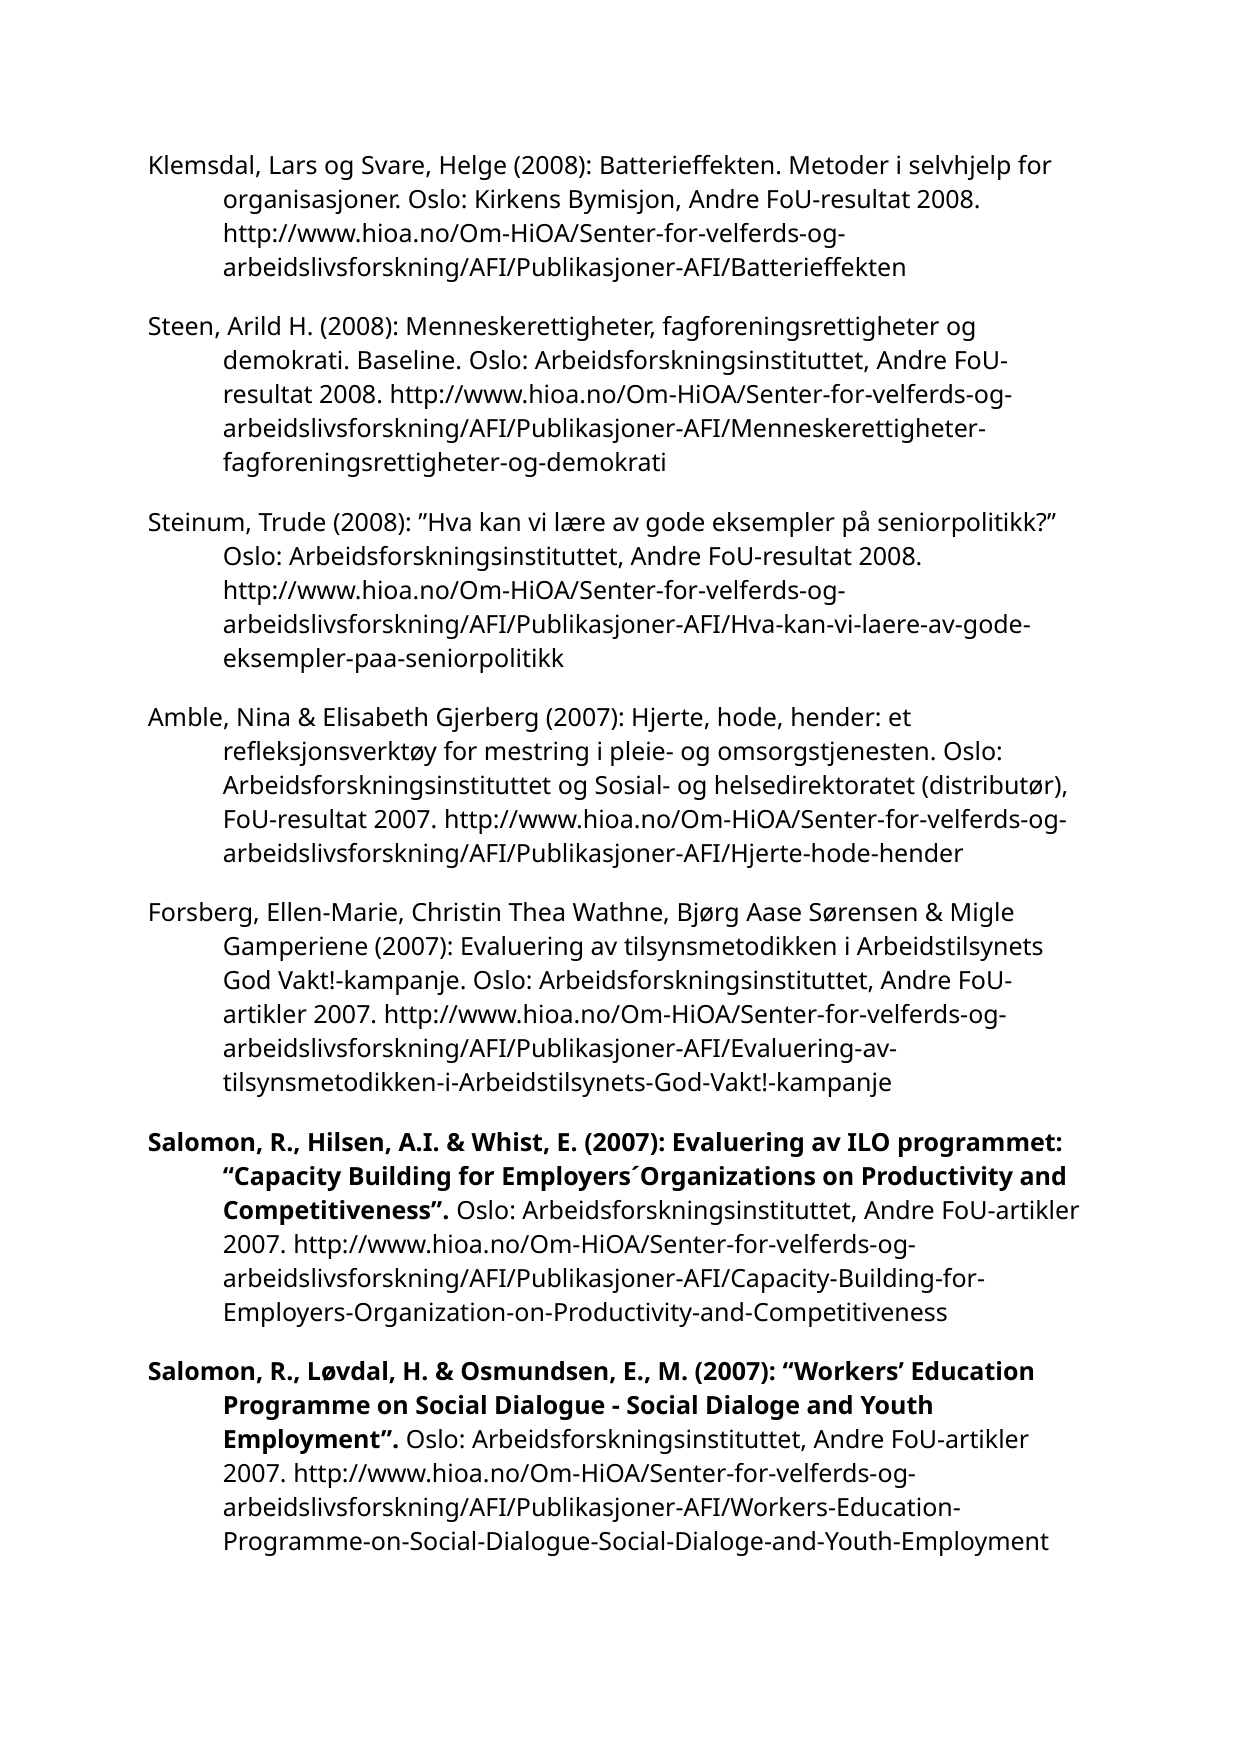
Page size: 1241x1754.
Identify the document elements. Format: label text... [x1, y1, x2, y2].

list Amble, Nina & Elisabeth Gjerberg (2007): Hjerte, hode, hender: et refleksjonsverktøy for mestring i pleie- og omsorgstjenesten. Oslo: Arbeidsforskningsinstituttet og Sosial- og helsedirektoratet (distributør), FoU-resultat 2007. http://www.hioa.no/Om-HiOA/Senter-for-velferds-og-arbeidslivsforskning/AFI/Publikasjoner-AFI/Hjerte-hode-hender [148, 699, 1093, 870]
list Salomon, R., Hilsen, A.I. & Whist, E. (2007): Evaluering av ILO programmet: “Capacity Building for Employers´Organizations on Productivity and Competitiveness”. Oslo: Arbeidsforskningsinstituttet, Andre FoU-artikler 2007. http://www.hioa.no/Om-HiOA/Senter-for-velferds-og-arbeidslivsforskning/AFI/Publikasjoner-AFI/Capacity-Building-for-Employers-Organization-on-Productivity-and-Competitiveness [148, 1124, 1093, 1328]
list Klemsdal, Lars og Svare, Helge (2008): Batterieffekten. Metoder i selvhjelp for organisasjoner. Oslo: Kirkens Bymisjon, Andre FoU-resultat 2008. http://www.hioa.no/Om-HiOA/Senter-for-velferds-og-arbeidslivsforskning/AFI/Publikasjoner-AFI/Batterieffekten [148, 148, 1093, 284]
list Steen, Arild H. (2008): Menneskerettigheter, fagforeningsrettigheter og demokrati. Baseline. Oslo: Arbeidsforskningsinstituttet, Andre FoU-resultat 2008. http://www.hioa.no/Om-HiOA/Senter-for-velferds-og-arbeidslivsforskning/AFI/Publikasjoner-AFI/Menneskerettigheter-fagforeningsrettigheter-og-demokrati [148, 309, 1093, 479]
list Steinum, Trude (2008): ”Hva kan vi lære av gode eksempler på seniorpolitikk?” Oslo: Arbeidsforskningsinstituttet, Andre FoU-resultat 2008. http://www.hioa.no/Om-HiOA/Senter-for-velferds-og-arbeidslivsforskning/AFI/Publikasjoner-AFI/Hva-kan-vi-laere-av-gode-eksempler-paa-seniorpolitikk [148, 504, 1093, 674]
list Forsberg, Ellen-Marie, Christin Thea Wathne, Bjørg Aase Sørensen & Migle Gamperiene (2007): Evaluering av tilsynsmetodikken i Arbeidstilsynets God Vakt!-kampanje. Oslo: Arbeidsforskningsinstituttet, Andre FoU-artikler 2007. http://www.hioa.no/Om-HiOA/Senter-for-velferds-og-arbeidslivsforskning/AFI/Publikasjoner-AFI/Evaluering-av-tilsynsmetodikken-i-Arbeidstilsynets-God-Vakt!-kampanje [148, 895, 1093, 1099]
list Salomon, R., Løvdal, H. & Osmundsen, E., M. (2007): “Workers’ Education Programme on Social Dialogue - Social Dialoge and Youth Employment”. Oslo: Arbeidsforskningsinstituttet, Andre FoU-artikler 2007. http://www.hioa.no/Om-HiOA/Senter-for-velferds-og-arbeidslivsforskning/AFI/Publikasjoner-AFI/Workers-Education-Programme-on-Social-Dialogue-Social-Dialoge-and-Youth-Employment [148, 1353, 1093, 1558]
